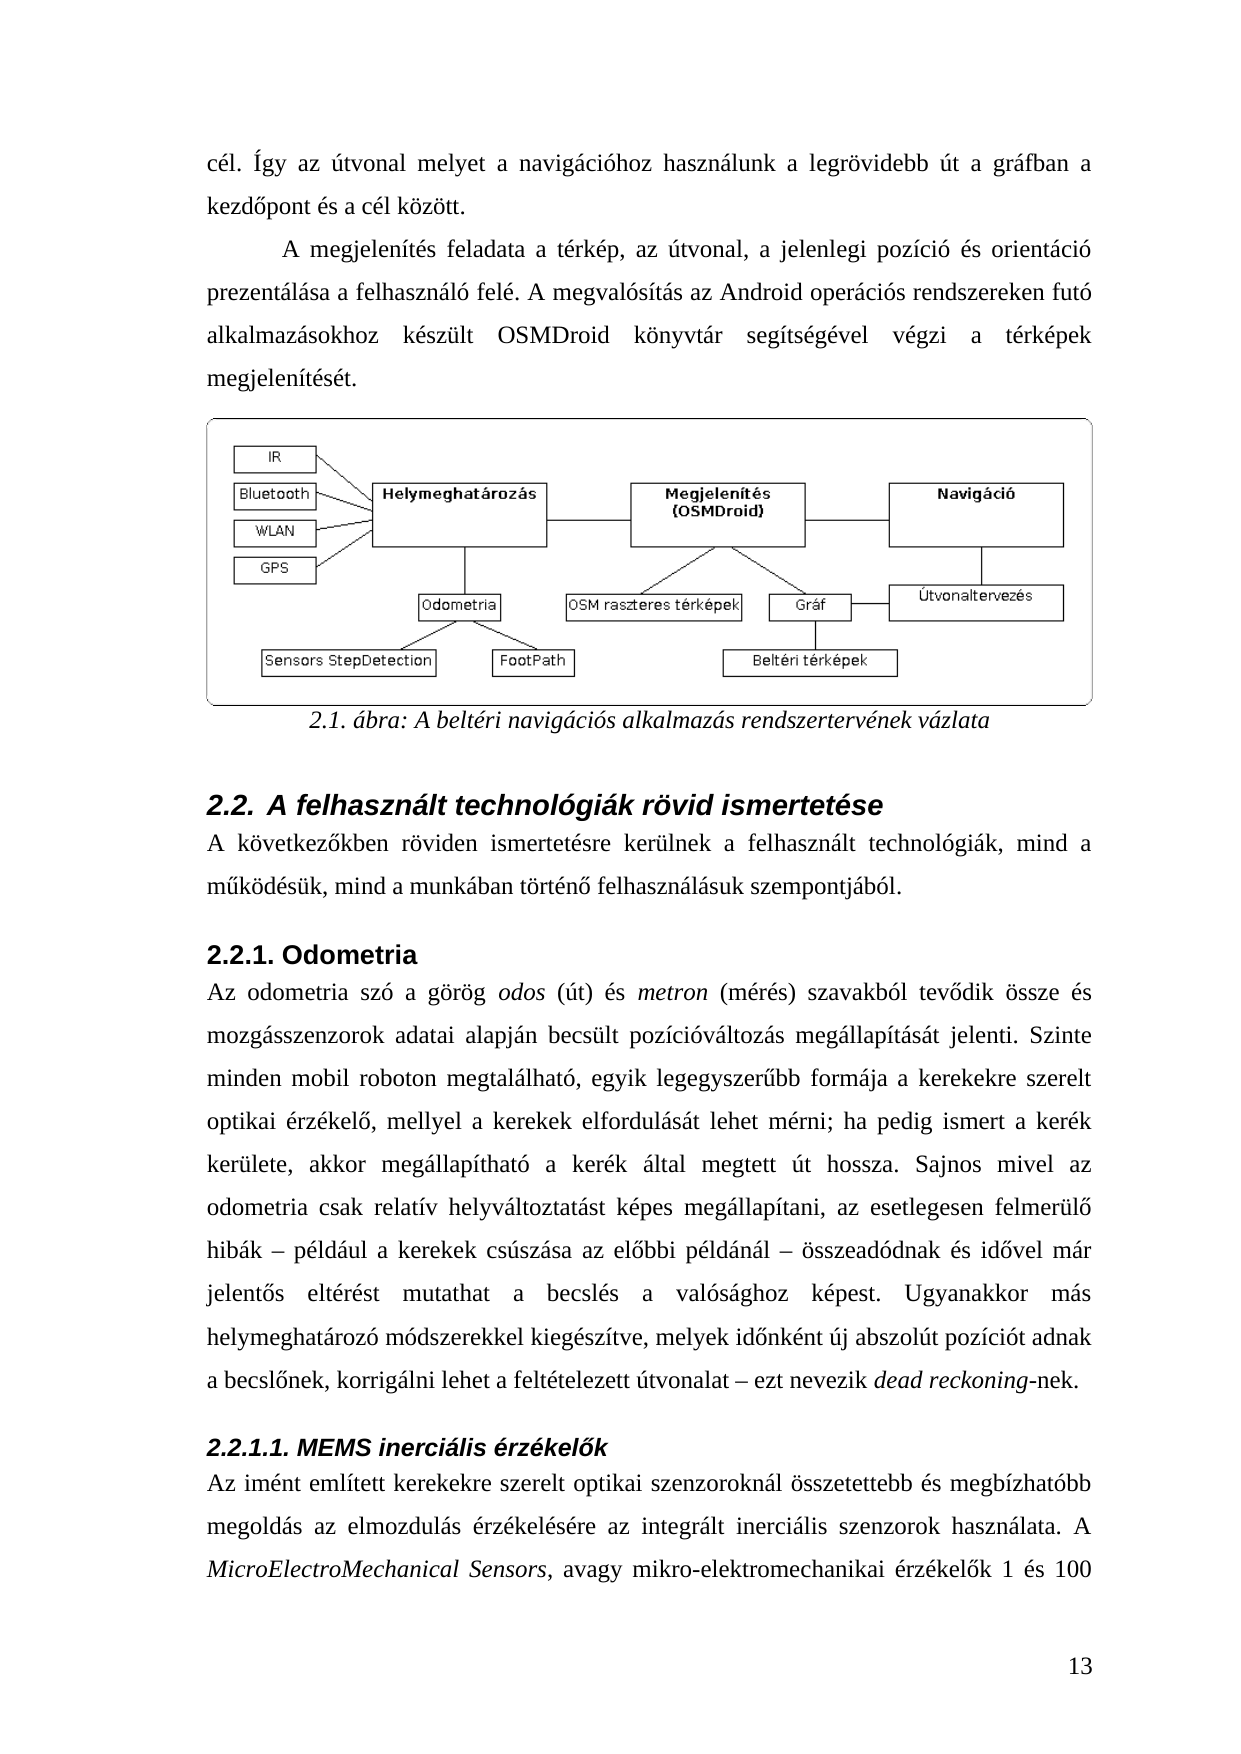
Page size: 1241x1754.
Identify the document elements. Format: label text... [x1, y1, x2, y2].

text cél. Így az útvonal melyet a navigációhoz használunk a legrövidebb út a gráfban a kezdőpont és a cél között. [207, 148, 1093, 219]
text A következőkben röviden ismertetésre kerülnek a felhasznált technológiák, mind a működésük, mind a munkában történő felhasználásuk szempontjából. [207, 828, 1093, 900]
subtitle Odometria [207, 939, 1093, 970]
text Az imént említett kerekekre szerelt optikai szenzoroknál összetettebb és megbízhatóbb megoldás az elmozdulás érzékelésére az integrált inerciális szenzorok használata. A MicroElectroMechanical Sensors, avagy mikro-elektromechanikai érzékelők 1 és 100 [207, 1468, 1093, 1583]
text A megjelenítés feladata a térkép, az útvonal, a jelenlegi pozíció és orientáció prezentálása a felhasználó felé. A megvalósítás az Android operációs rendszereken futó alkalmazásokhoz készült OSMDroid könyvtár segítségével végzi a térképek megjelenítését. [207, 234, 1093, 392]
table_header [207, 706, 1093, 763]
picture [206, 418, 1093, 706]
text Az odometria szó a görög odos (út) és metron (mérés) szavakból tevődik össze és mozgásszenzorok adatai alapján becsült pozícióváltozás megállapítását jelenti. Szinte minden mobil roboton megtalálható, egyik legegyszerűbb formája a kerekekre szerelt optikai érzékelő, mellyel a kerekek elfordulását lehet mérni; ha pedig ismert a kerék kerülete, akkor megállapítható a kerék által megtett út hossza. Sajnos mivel az odometria csak relatív helyváltoztatást képes megállapítani, az esetlegesen felmerülő hibák – például a kerekek csúszása az előbbi példánál – összeadódnak és idővel már jelentős eltérést mutathat a becslés a valósághoz képest. Ugyanakkor más helymeghatározó módszerekkel kiegészítve, melyek időnként új abszolút pozíciót adnak a becslőnek, korrigálni lehet a feltételezett útvonalat – ezt nevezik dead reckoning-nek. [207, 977, 1093, 1393]
subtitle A felhasznált technológiák rövid ismertetése [207, 788, 1093, 822]
subtitle MEMS inerciális érzékelők [207, 1433, 1093, 1461]
table_header [207, 406, 1093, 418]
